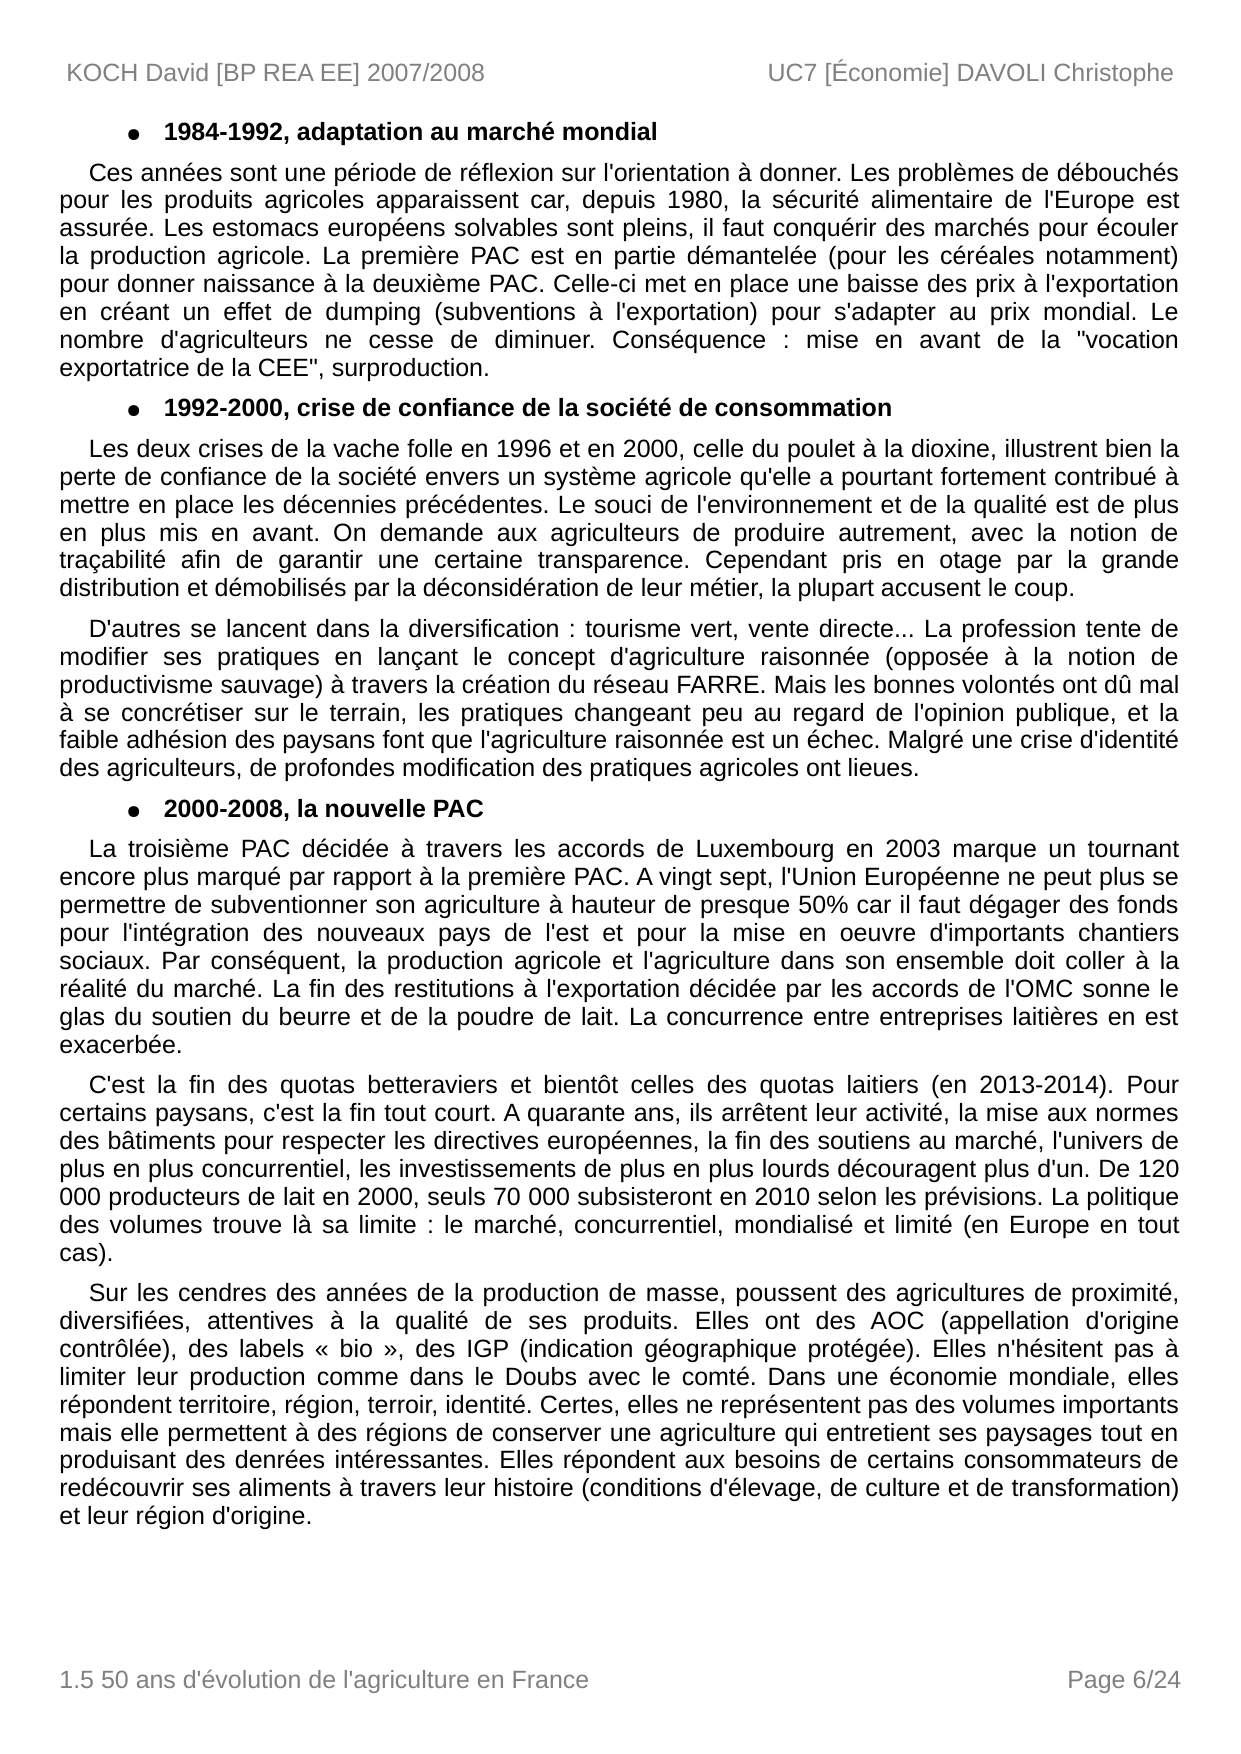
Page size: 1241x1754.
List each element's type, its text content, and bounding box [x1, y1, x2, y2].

text La troisième PAC décidée à travers les accords de Luxembourg en 2003 marque un tournant encore plus marqué par rapport à la première PAC. A vingt sept, l'Union Européenne ne peut plus se permettre de subventionner son agriculture à hauteur de presque 50% car il faut dégager des fonds pour l'intégration des nouveaux pays de l'est et pour la mise en oeuvre d'importants chantiers sociaux. Par conséquent, la production agricole et l'agriculture dans son ensemble doit coller à la réalité du marché. La fin des restitutions à l'exportation décidée par les accords de l'OMC sonne le glas du soutien du beurre et de la poudre de lait. La concurrence entre entreprises laitières en est exacerbée. [59, 835, 1181, 1058]
list 2000-2008, la nouvelle PAC [97, 795, 1181, 823]
text Ces années sont une période de réflexion sur l'orientation à donner. Les problèmes de débouchés pour les produits agricoles apparaissent car, depuis 1980, la sécurité alimentaire de l'Europe est assurée. Les estomacs européens solvables sont pleins, il faut conquérir des marchés pour écouler la production agricole. La première PAC est en partie démantelée (pour les céréales notamment) pour donner naissance à la deuxième PAC. Celle-ci met en place une baisse des prix à l'exportation en créant un effet de dumping (subventions à l'exportation) pour s'adapter au prix mondial. Le nombre d'agriculteurs ne cesse de diminuer. Conséquence : mise en avant de la "vocation exportatrice de la CEE", surproduction. [59, 158, 1181, 382]
text C'est la fin des quotas betteraviers et bientôt celles des quotas laitiers (en 2013-2014). Pour certains paysans, c'est la fin tout court. A quarante ans, ils arrêtent leur activité, la mise aux normes des bâtiments pour respecter les directives européennes, la fin des soutiens au marché, l'univers de plus en plus concurrentiel, les investissements de plus en plus lourds découragent plus d'un. De 120 000 producteurs de lait en 2000, seuls 70 000 subsisteront en 2010 selon les prévisions. La politique des volumes trouve là sa limite : le marché, concurrentiel, mondialisé et limité (en Europe en tout cas). [59, 1071, 1181, 1266]
list 1992-2000, crise de confiance de la société de consommation [97, 394, 1181, 422]
text Les deux crises de la vache folle en 1996 et en 2000, celle du poulet à la dioxine, illustrent bien la perte de confiance de la société envers un système agricole qu'elle a pourtant fortement contribué à mettre en place les décennies précédentes. Le souci de l'environnement et de la qualité est de plus en plus mis en avant. On demande aux agriculteurs de produire autrement, avec la notion de traçabilité afin de garantir une certaine transparence. Cependant pris en otage par la grande distribution et démobilisés par la déconsidération de leur métier, la plupart accusent le coup. [59, 435, 1181, 602]
text D'autres se lancent dans la diversification : tourisme vert, vente directe... La profession tente de modifier ses pratiques en lançant le concept d'agriculture raisonnée (opposée à la notion de productivisme sauvage) à travers la création du réseau FARRE. Mais les bonnes volontés ont dû mal à se concrétiser sur le terrain, les pratiques changeant peu au regard de l'opinion publique, et la faible adhésion des paysans font que l'agriculture raisonnée est un échec. Malgré une crise d'identité des agriculteurs, de profondes modification des pratiques agricoles ont lieues. [59, 615, 1181, 782]
list 1984-1992, adaptation au marché mondial [97, 118, 1181, 146]
text Sur les cendres des années de la production de masse, poussent des agricultures de proximité, diversifiées, attentives à la qualité de ses produits. Elles ont des AOC (appellation d'origine contrôlée), des labels « bio », des IGP (indication géographique protégée). Elles n'hésitent pas à limiter leur production comme dans le Doubs avec le comté. Dans une économie mondiale, elles répondent territoire, région, terroir, identité. Certes, elles ne représentent pas des volumes importants mais elle permettent à des régions de conserver une agriculture qui entretient ses paysages tout en produisant des denrées intéressantes. Elles répondent aux besoins de certains consommateurs de redécouvrir ses aliments à travers leur histoire (conditions d'élevage, de culture et de transformation) et leur région d'origine. [59, 1279, 1181, 1530]
